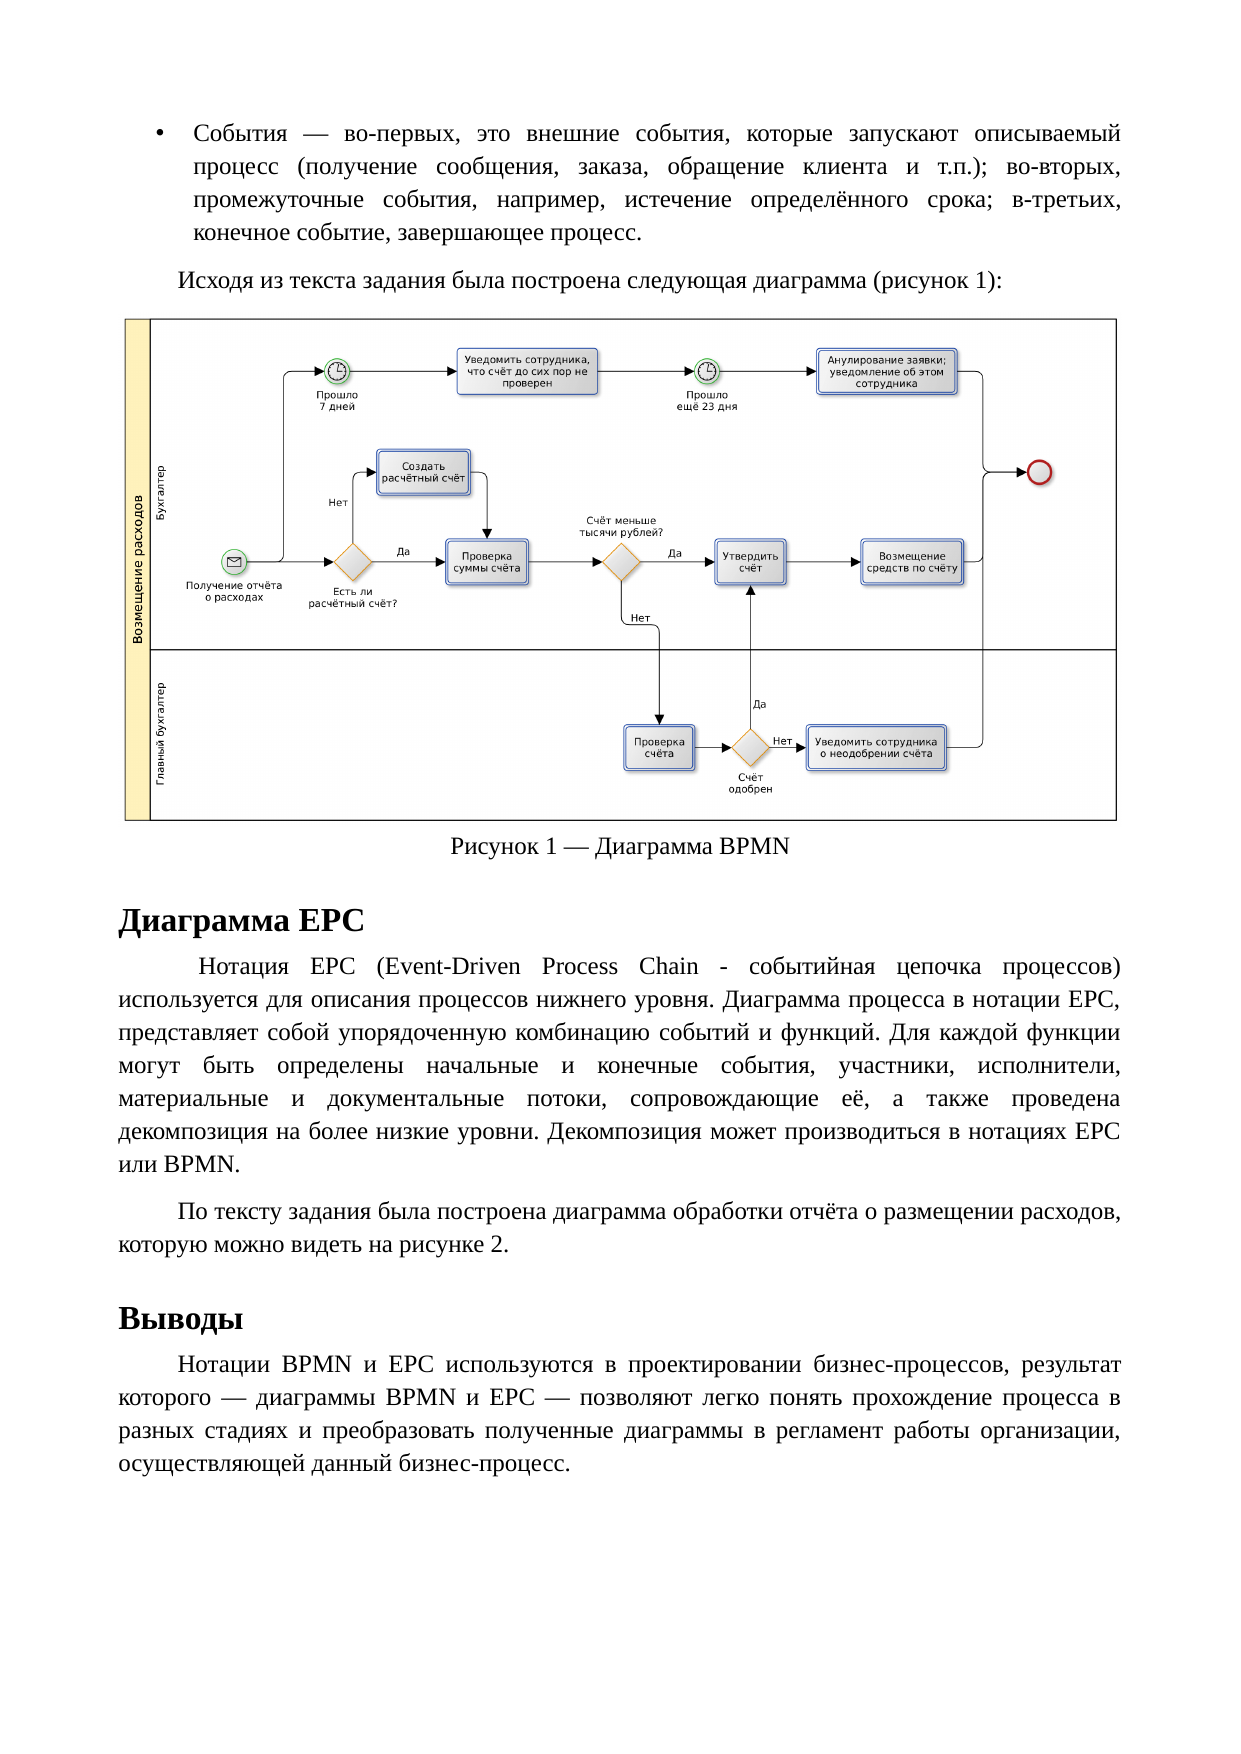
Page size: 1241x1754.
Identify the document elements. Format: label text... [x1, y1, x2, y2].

subtitle Выводы [118, 1298, 1122, 1337]
text Рисунок 1 — Диаграмма BPMN [118, 827, 1122, 860]
subtitle Диаграмма EPC [118, 899, 1122, 938]
list События — во-первых, это внешние события, которые запускают описываемый процесс (получение сообщения, заказа, обращение клиента и т.п.); во-вторых, промежуточные события, например, истечение определённого срока; в-третьих, конечное событие, завершающее процесс. [156, 118, 1122, 246]
text Нотации BPMN и EPC используются в проектировании бизнес-процессов, результат которого — диаграммы BPMN и EPC — позволяют легко понять прохождение процесса в разных стадиях и преобразовать полученные диаграммы в регламент работы организации, осуществляющей данный бизнес-процесс. [118, 1349, 1122, 1477]
text Нотация EPC (Event-Driven Process Chain - событийная цепочка процессов) используется для описания процессов нижнего уровня. Диаграмма процесса в нотации EPC, представляет собой упорядоченную комбинацию событий и функций. Для каждой функции могут быть определены начальные и конечные события, участники, исполнители, материальные и документальные потоки, сопровождающие её, а также проведена декомпозиция на более низкие уровни. Декомпозиция может производиться в нотациях EPC или BPMN. [118, 951, 1122, 1178]
text Исходя из текста задания была построена следующая диаграмма (рисунок 1): [118, 265, 1122, 293]
text По тексту задания была построена диаграмма обработки отчёта о размещении расходов, которую можно видеть на рисунке 2. [118, 1196, 1122, 1258]
picture [118, 312, 1123, 827]
